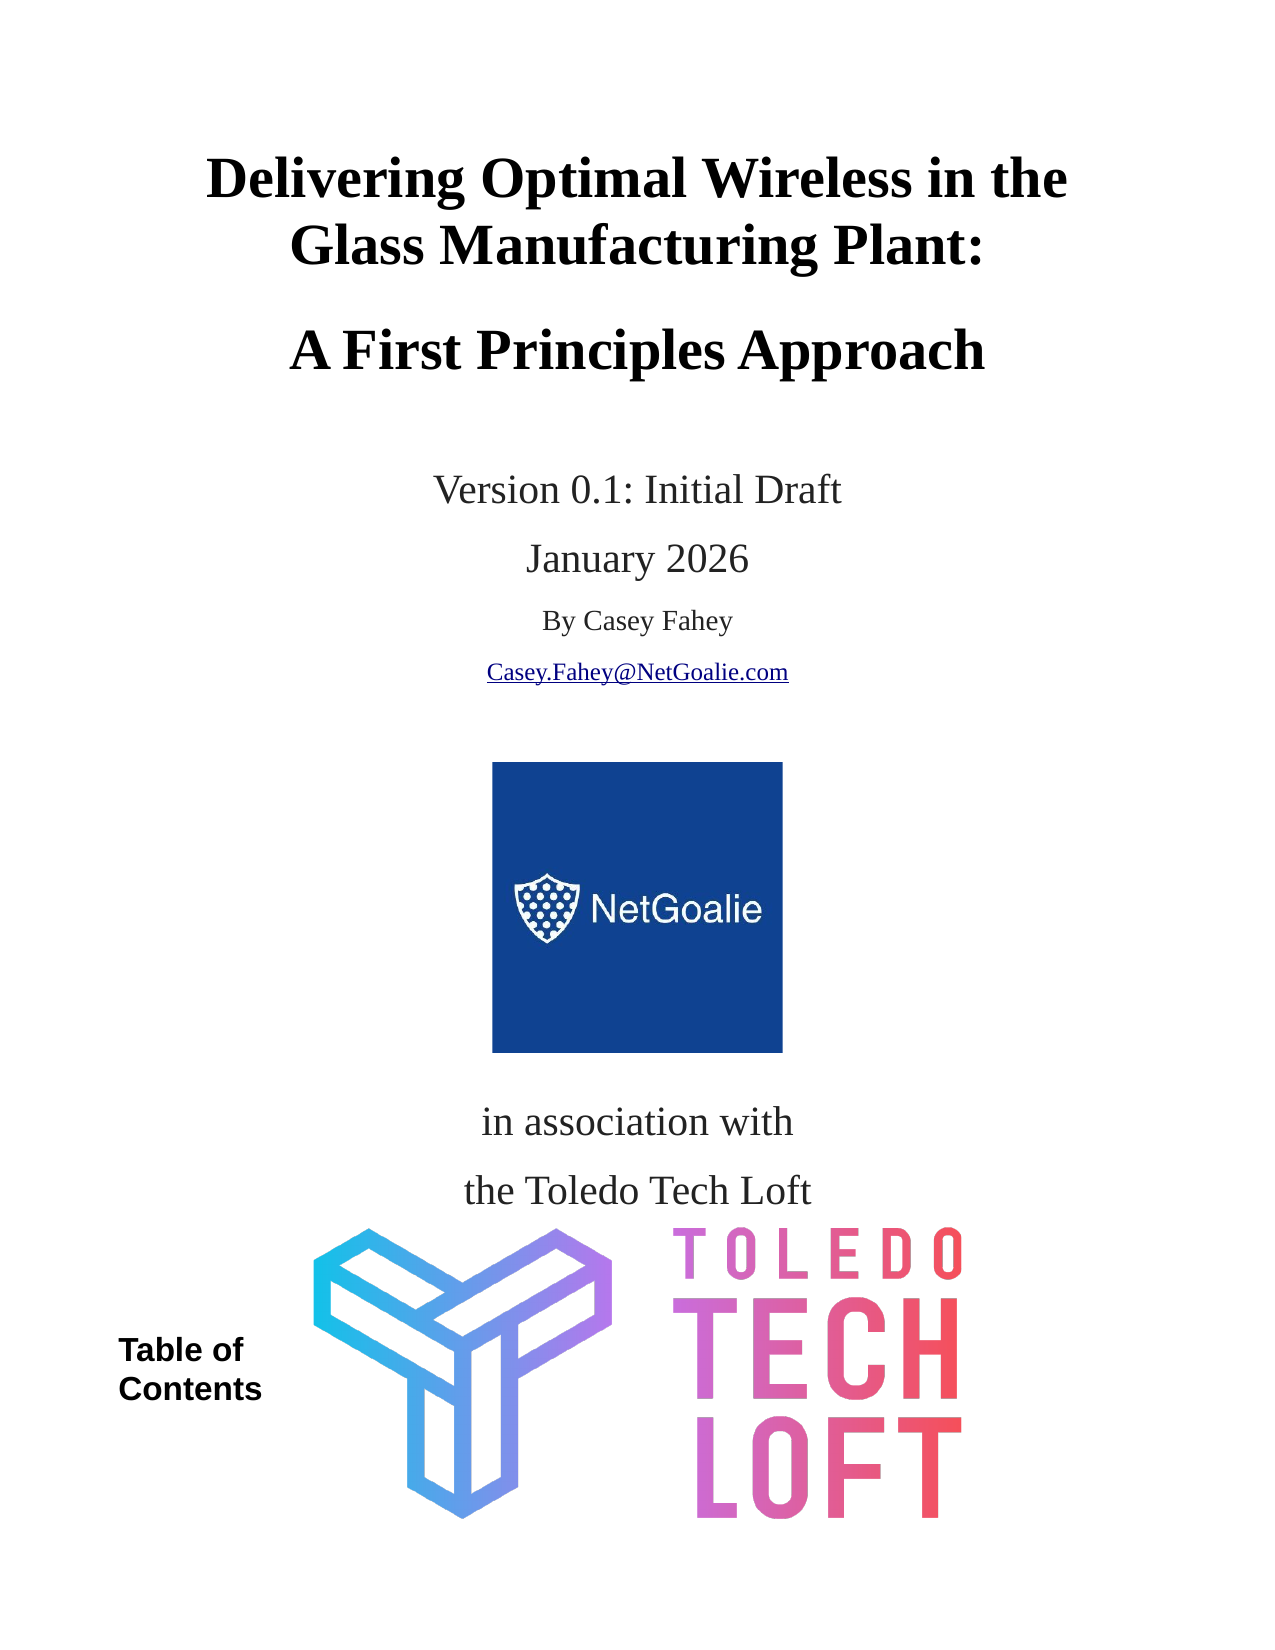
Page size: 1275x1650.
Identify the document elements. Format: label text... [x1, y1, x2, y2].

title A First Principles Approach [118, 315, 1157, 382]
title Delivering Optimal Wireless in the Glass Manufacturing Plant: [118, 143, 1157, 277]
text Version 0.1: Initial Draft [118, 464, 1157, 512]
picture [492, 762, 783, 1053]
subtitle Table of Contents [118, 1330, 313, 1407]
text in association with [118, 1096, 1157, 1144]
text By Casey Fahey [118, 603, 1157, 637]
text January 2026 [118, 534, 1157, 582]
text Casey.Fahey@NetGoalie.com [118, 657, 1157, 740]
text the Toledo Tech Loft [118, 1166, 1157, 1214]
picture [313, 1227, 962, 1519]
subtitle [962, 1330, 1157, 1407]
